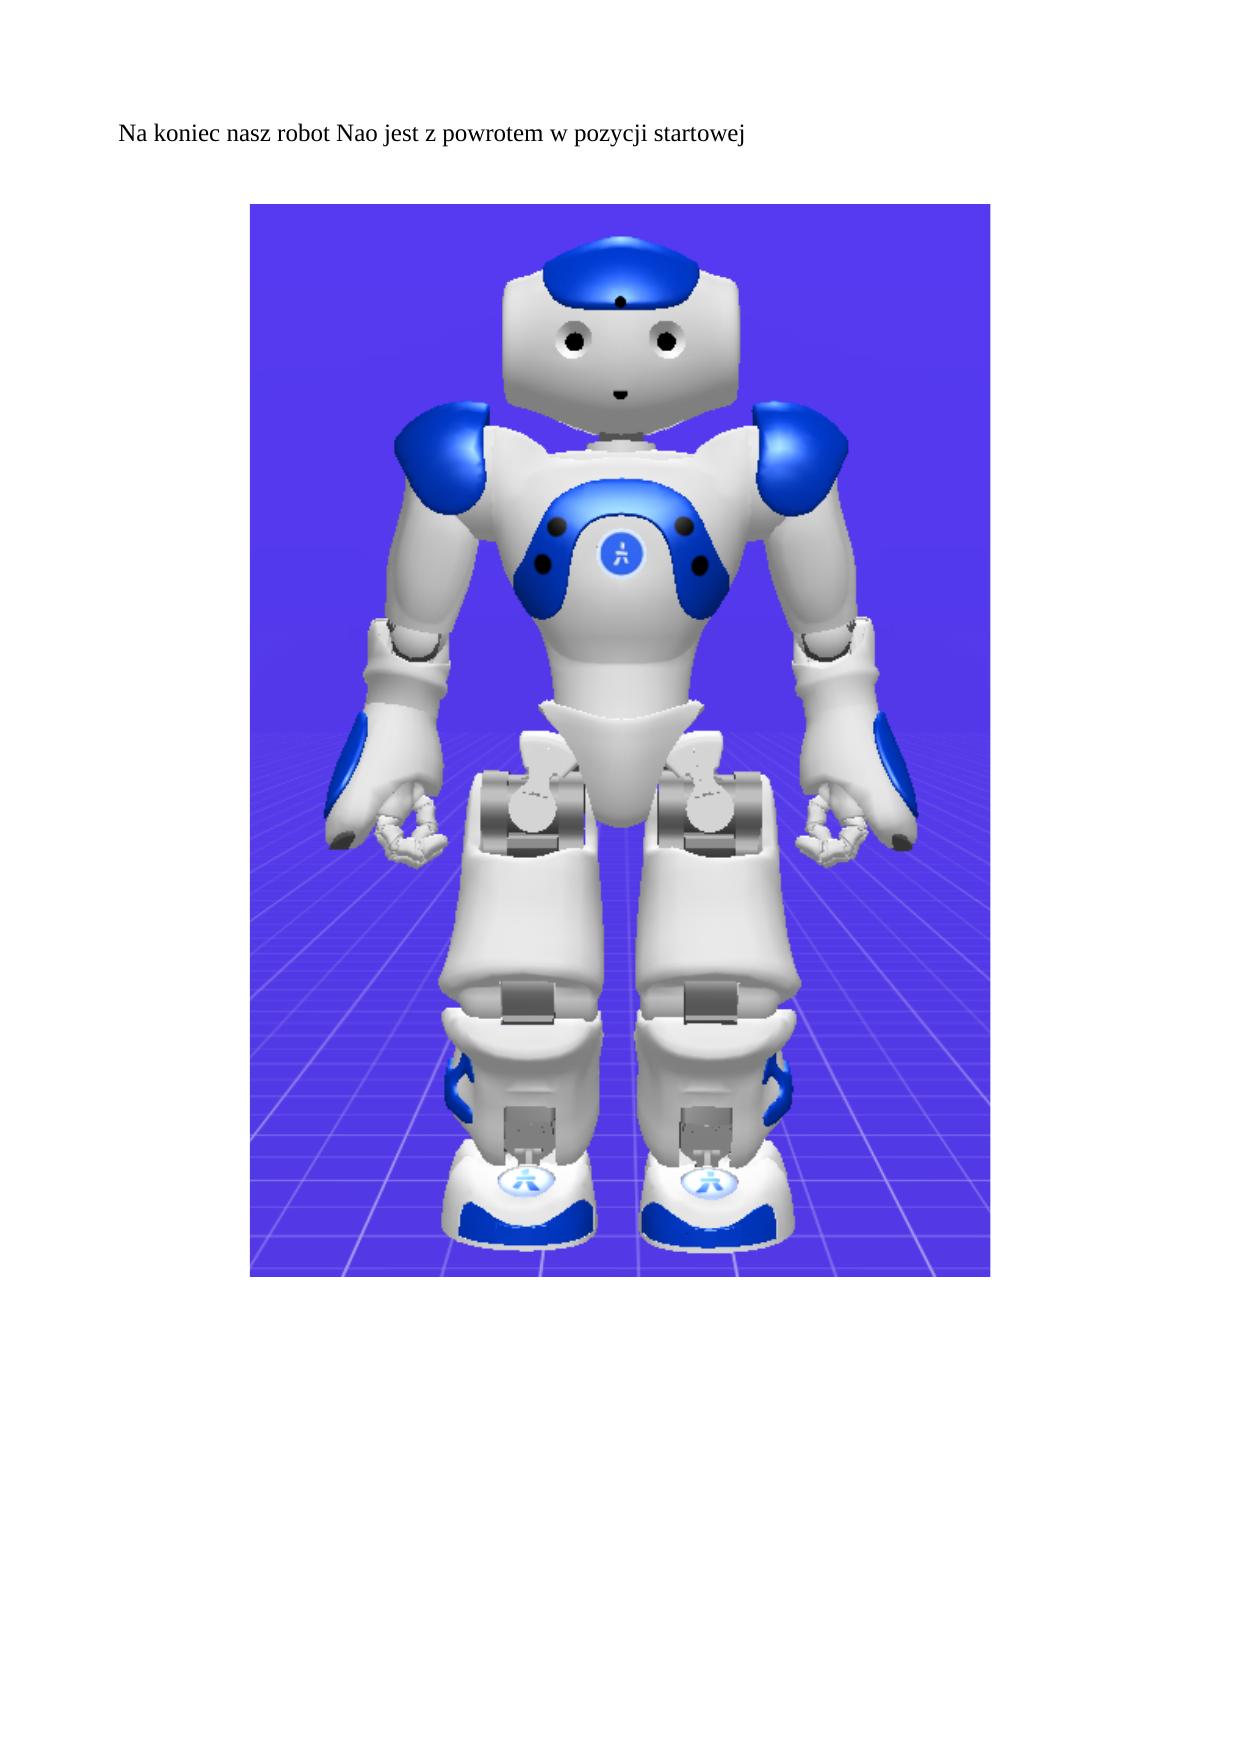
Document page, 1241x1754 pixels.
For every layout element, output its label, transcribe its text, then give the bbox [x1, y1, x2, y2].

text Na koniec nasz robot Nao jest z powrotem w pozycji startowej [118, 118, 1122, 147]
picture [249, 204, 991, 1277]
